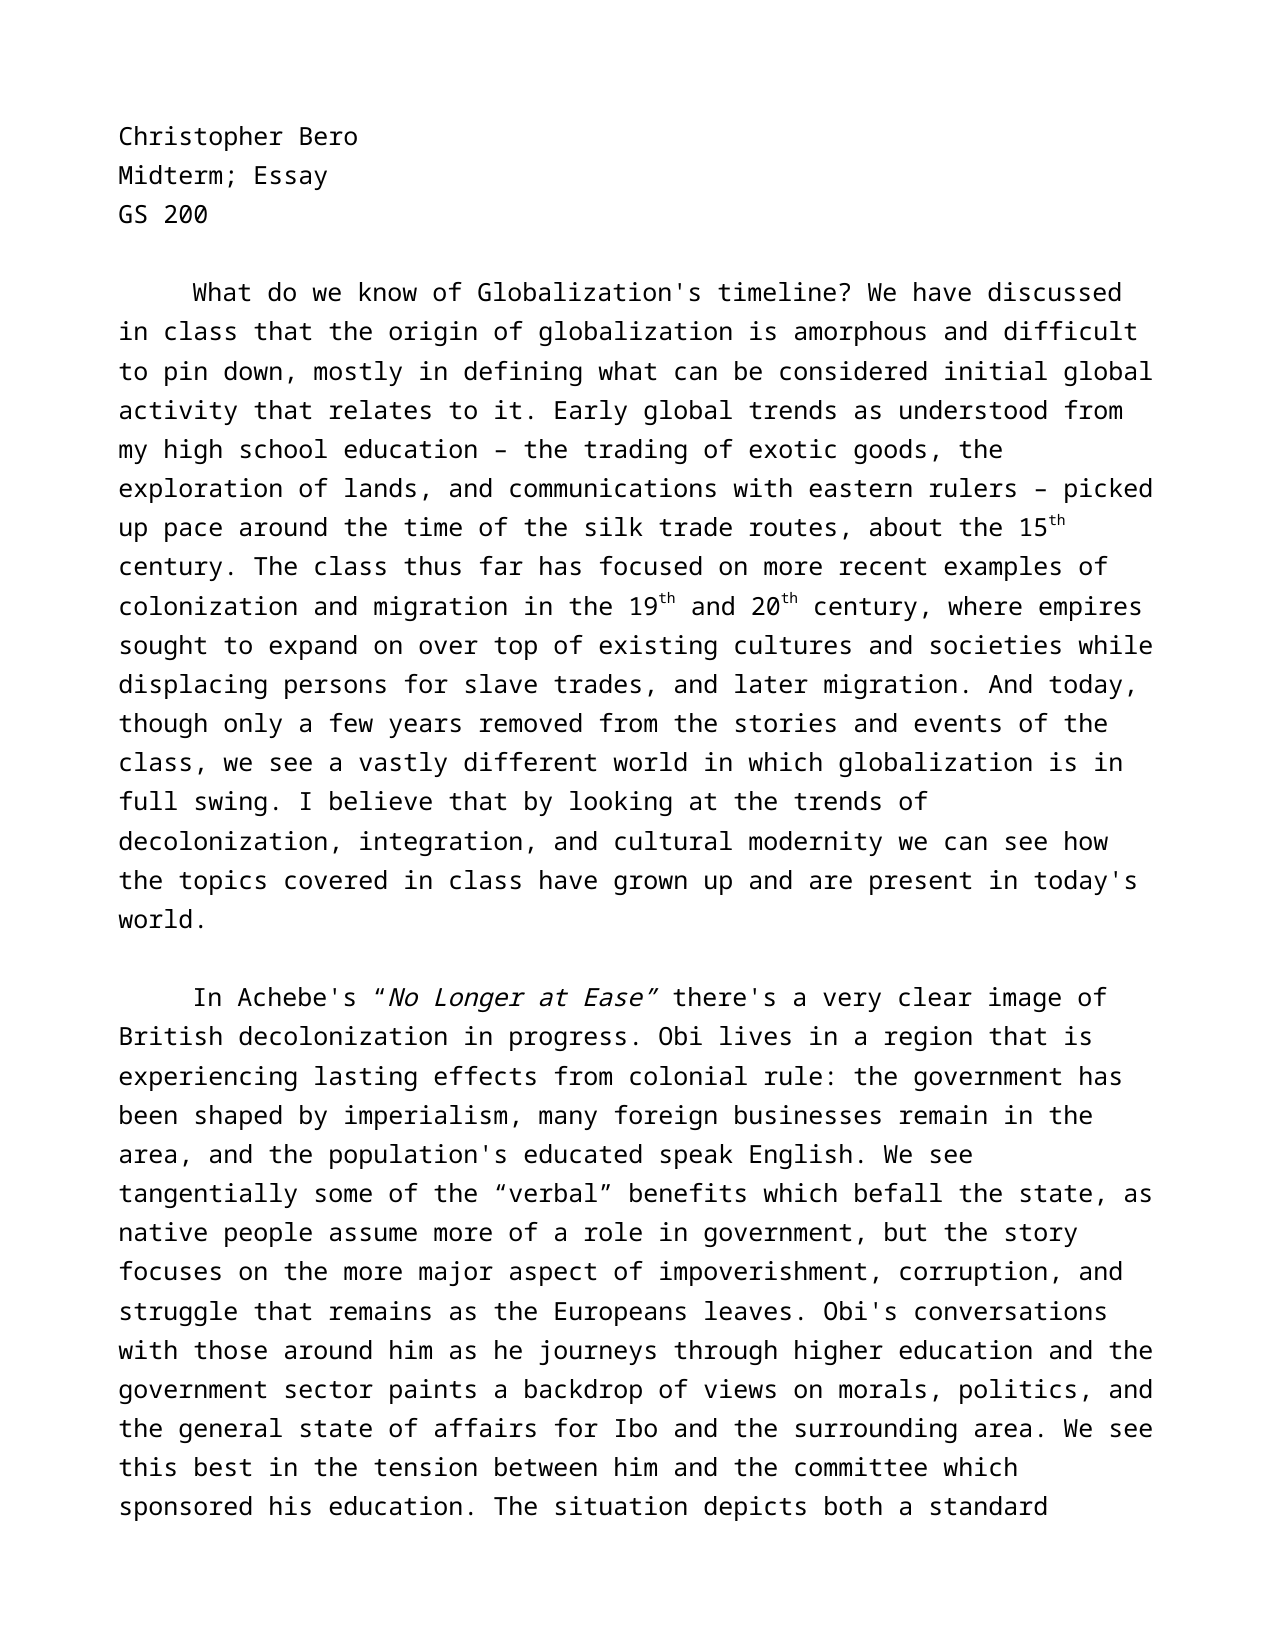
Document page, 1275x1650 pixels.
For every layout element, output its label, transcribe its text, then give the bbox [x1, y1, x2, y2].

text What do we know of Globalization's timeline? We have discussed in class that the origin of globalization is amorphous and difficult to pin down, mostly in defining what can be considered initial global activity that relates to it. Early global trends as understood from my high school education – the trading of exotic goods, the exploration of lands, and communications with eastern rulers – picked up pace around the time of the silk trade routes, about the 15th century. The class thus far has focused on more recent examples of colonization and migration in the 19th and 20th century, where empires sought to expand on over top of existing cultures and societies while displacing persons for slave trades, and later migration. And today, though only a few years removed from the stories and events of the class, we see a vastly different world in which globalization is in full swing. I believe that by looking at the trends of decolonization, integration, and cultural modernity we can see how the topics covered in class have grown up and are present in today's world. [118, 275, 1157, 936]
text Christopher Bero Midterm; Essay [118, 118, 1157, 191]
text GS 200 [118, 196, 1157, 231]
text In Achebe's “No Longer at Ease” there's a very clear image of British decolonization in progress. Obi lives in a region that is experiencing lasting effects from colonial rule: the government has been shaped by imperialism, many foreign businesses remain in the area, and the population's educated speak English. We see tangentially some of the “verbal” benefits which befall the state, as native people assume more of a role in government, but the story focuses on the more major aspect of impoverishment, corruption, and struggle that remains as the Europeans leaves. Obi's conversations with those around him as he journeys through higher education and the government sector paints a backdrop of views on morals, politics, and the general state of affairs for Ibo and the surrounding area. We see this best in the tension between him and the committee which sponsored his education. The situation depicts both a standard [118, 980, 1157, 1523]
